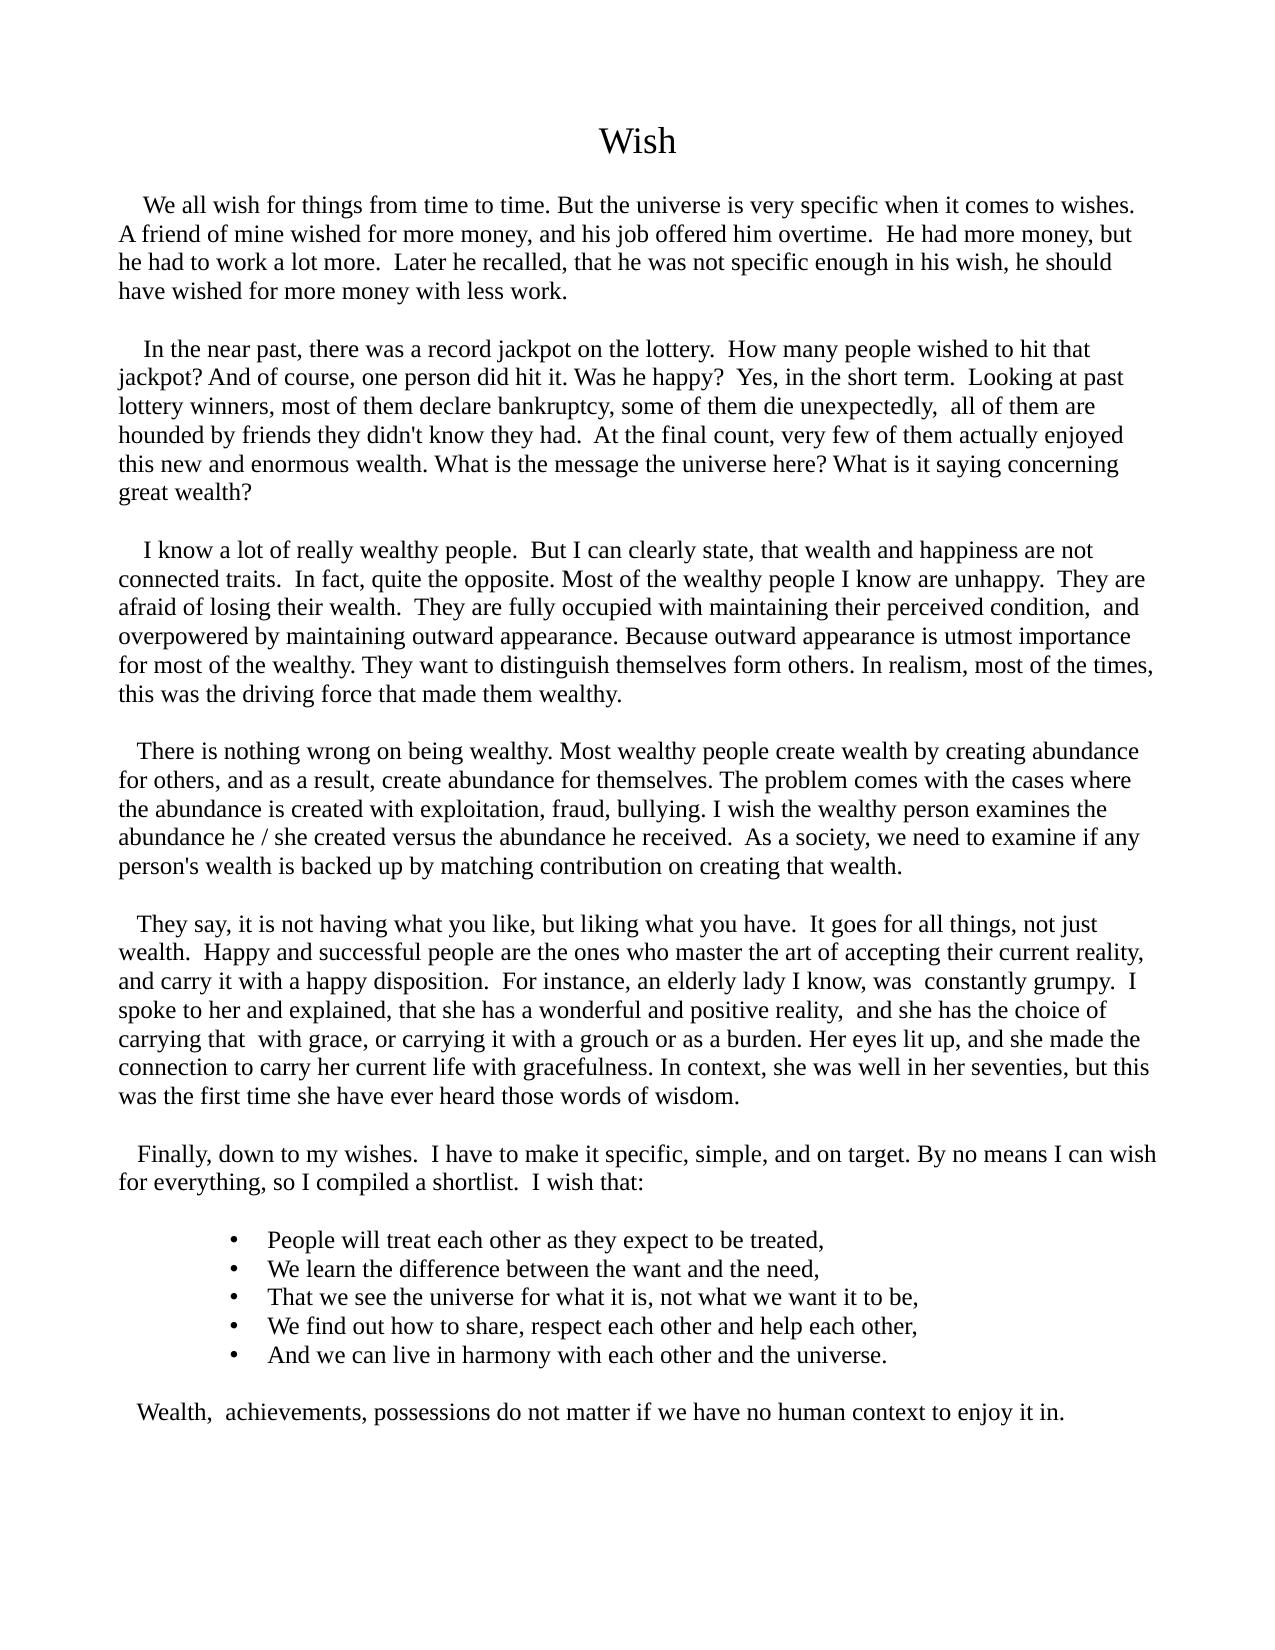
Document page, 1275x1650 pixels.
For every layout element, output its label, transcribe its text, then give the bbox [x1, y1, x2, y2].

list We learn the difference between the want and the need, [229, 1254, 1157, 1282]
list We find out how to share, respect each other and help each other, [229, 1311, 1157, 1340]
text There is nothing wrong on being wealthy. Most wealthy people create wealth by creating abundance for others, and as a result, create abundance for themselves. The problem comes with the cases where the abundance is created with exploitation, fraud, bullying. I wish the wealthy person examines the abundance he / she created versus the abundance he received. As a society, we need to examine if any person's wealth is backed up by matching contribution on creating that wealth. [118, 736, 1157, 880]
list That we see the universe for what it is, not what we want it to be, [229, 1282, 1157, 1311]
text In the near past, there was a record jackpot on the lottery. How many people wished to hit that jackpot? And of course, one person did hit it. Was he happy? Yes, in the short term. Looking at past lottery winners, most of them declare bankruptcy, some of them die unexpectedly, all of them are hounded by friends they didn't know they had. At the final count, very few of them actually enjoyed this new and enormous wealth. What is the message the universe here? What is it saying concerning great wealth? [118, 334, 1157, 506]
text We all wish for things from time to time. But the universe is very specific when it comes to wishes. A friend of mine wished for more money, and his job offered him overtime. He had more money, but he had to work a lot more. Later he recalled, that he was not specific enough in his wish, he should have wished for more money with less work. [118, 190, 1157, 305]
text They say, it is not having what you like, but liking what you have. It goes for all things, not just wealth. Happy and successful people are the ones who master the art of accepting their current reality, and carry it with a happy disposition. For instance, an elderly lady I know, was constantly grumpy. I spoke to her and explained, that she has a wonderful and positive reality, and she has the choice of carrying that with grace, or carrying it with a grouch or as a burden. Her eyes lit up, and she made the connection to carry her current life with gracefulness. In context, she was well in her seventies, but this was the first time she have ever heard those words of wisdom. [118, 909, 1157, 1110]
text Finally, down to my wishes. I have to make it specific, simple, and on target. By no means I can wish for everything, so I compiled a shortlist. I wish that: [118, 1139, 1157, 1196]
list And we can live in harmony with each other and the universe. [229, 1340, 1157, 1369]
text Wish [118, 118, 1157, 161]
text Wealth, achievements, possessions do not matter if we have no human context to enjoy it in. [118, 1397, 1157, 1426]
list People will treat each other as they expect to be treated, [229, 1225, 1157, 1254]
text I know a lot of really wealthy people. But I can clearly state, that wealth and happiness are not connected traits. In fact, quite the opposite. Most of the wealthy people I know are unhappy. They are afraid of losing their wealth. They are fully occupied with maintaining their perceived condition, and overpowered by maintaining outward appearance. Because outward appearance is utmost importance for most of the wealthy. They want to distinguish themselves form others. In realism, most of the times, this was the driving force that made them wealthy. [118, 535, 1157, 707]
